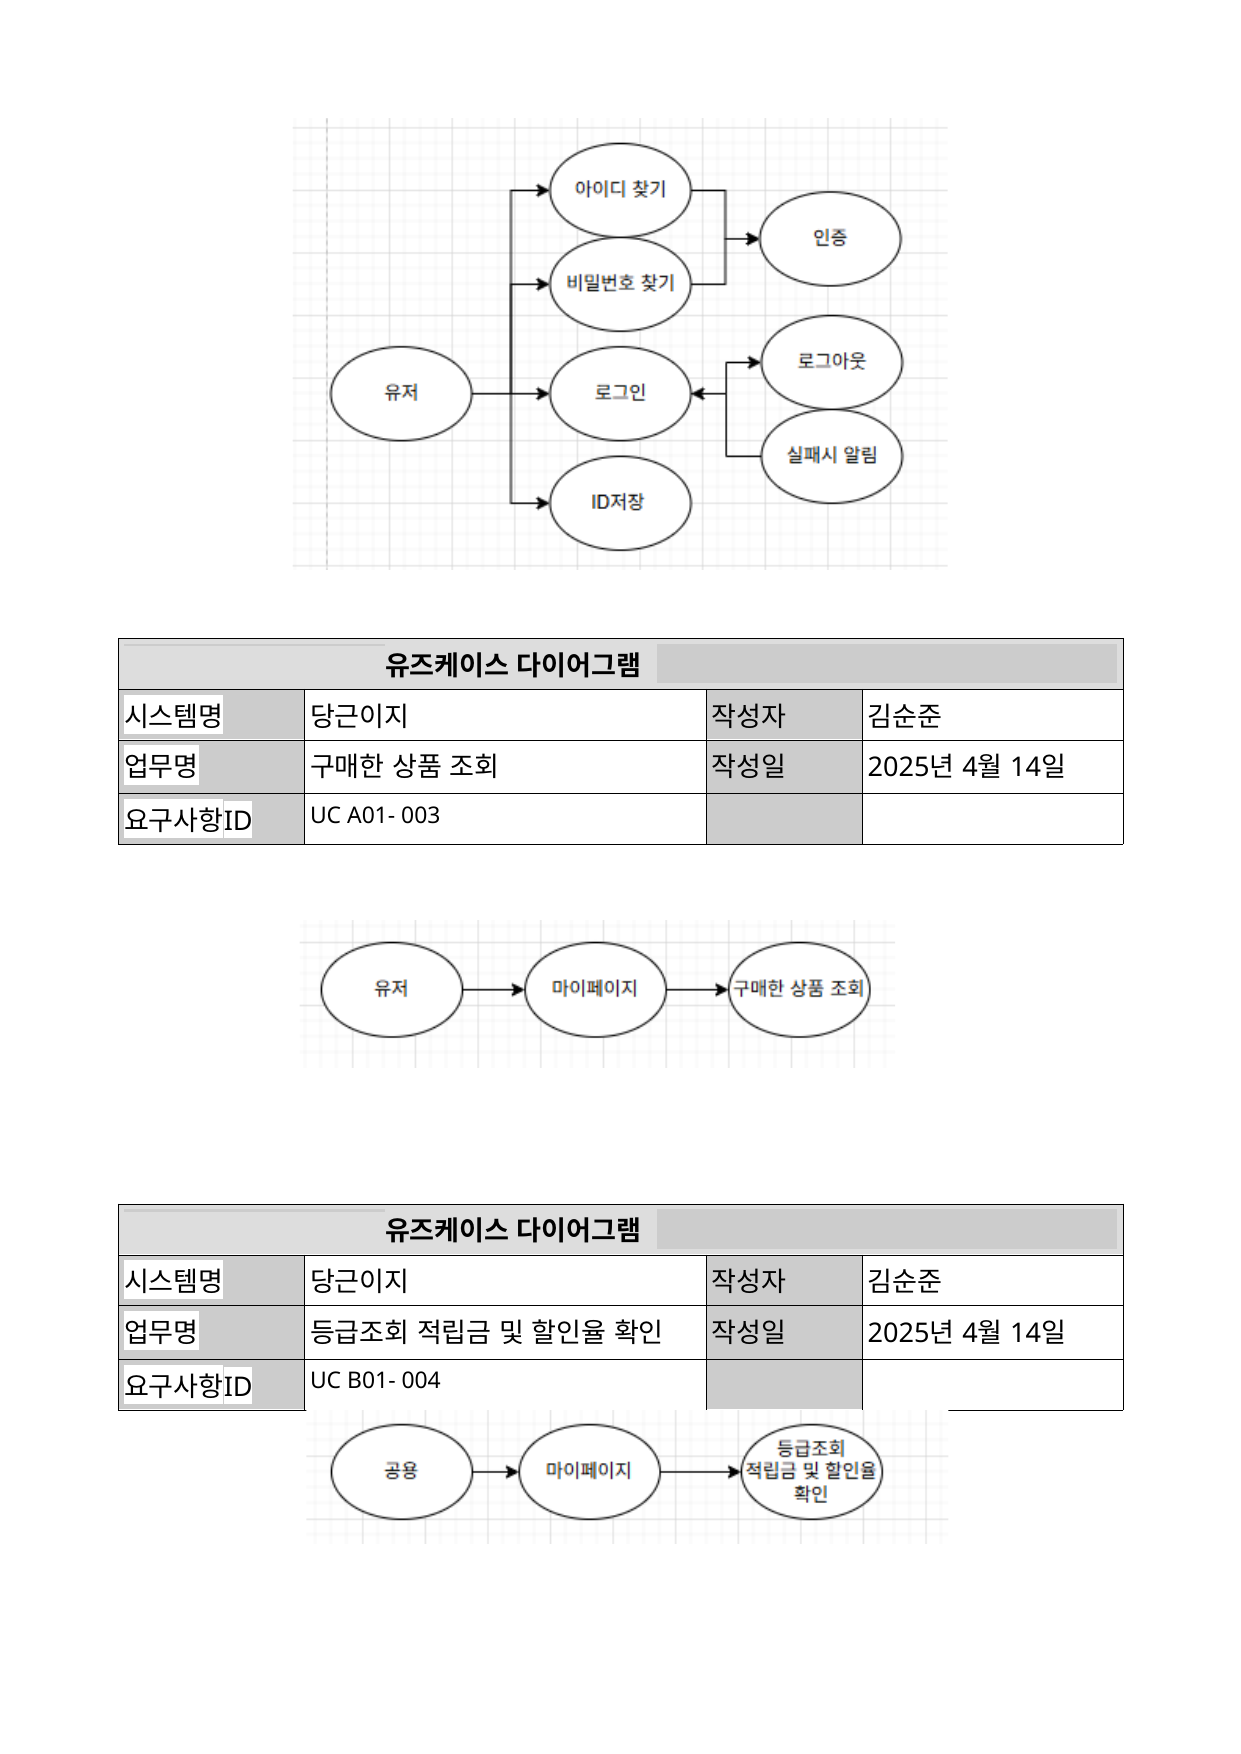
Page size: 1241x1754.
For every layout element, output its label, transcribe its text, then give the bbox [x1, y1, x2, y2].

table_cell UC A01- 003 [305, 794, 706, 844]
table_cell 작성일 [707, 1306, 862, 1359]
table_cell 작성자 [707, 690, 862, 739]
picture [306, 1410, 949, 1544]
table_cell 작성자 [707, 1256, 862, 1305]
table_cell 당근이지 [305, 690, 706, 739]
table_cell 김순준 [863, 690, 1123, 739]
picture [292, 118, 948, 570]
table_cell 작성일 [707, 741, 862, 793]
table_header 유즈케이스 다이어그램 [119, 639, 1123, 689]
table_cell 2025년 4월 14일 [863, 741, 1123, 793]
picture [299, 920, 896, 1068]
table_cell UC B01- 004 [305, 1360, 706, 1409]
table_cell 업무명 [119, 1306, 304, 1359]
table_cell 당근이지 [305, 1256, 706, 1305]
table_cell 요구사항ID [119, 794, 304, 844]
table_cell 등급조회 적립금 및 할인율 확인 [305, 1306, 706, 1359]
table_cell 요구사항ID [119, 1360, 304, 1409]
table_cell [707, 794, 862, 844]
table_cell 업무명 [119, 741, 304, 793]
table_cell [863, 1360, 1123, 1409]
table_cell [863, 794, 1123, 844]
table_cell 김순준 [863, 1256, 1123, 1305]
table_cell 시스템명 [119, 1256, 304, 1305]
table_cell 구매한 상품 조회 [305, 741, 706, 793]
table_cell 시스템명 [119, 690, 304, 739]
table_cell [707, 1360, 862, 1409]
table_cell 2025년 4월 14일 [863, 1306, 1123, 1359]
table_header 유즈케이스 다이어그램 [119, 1205, 1123, 1254]
